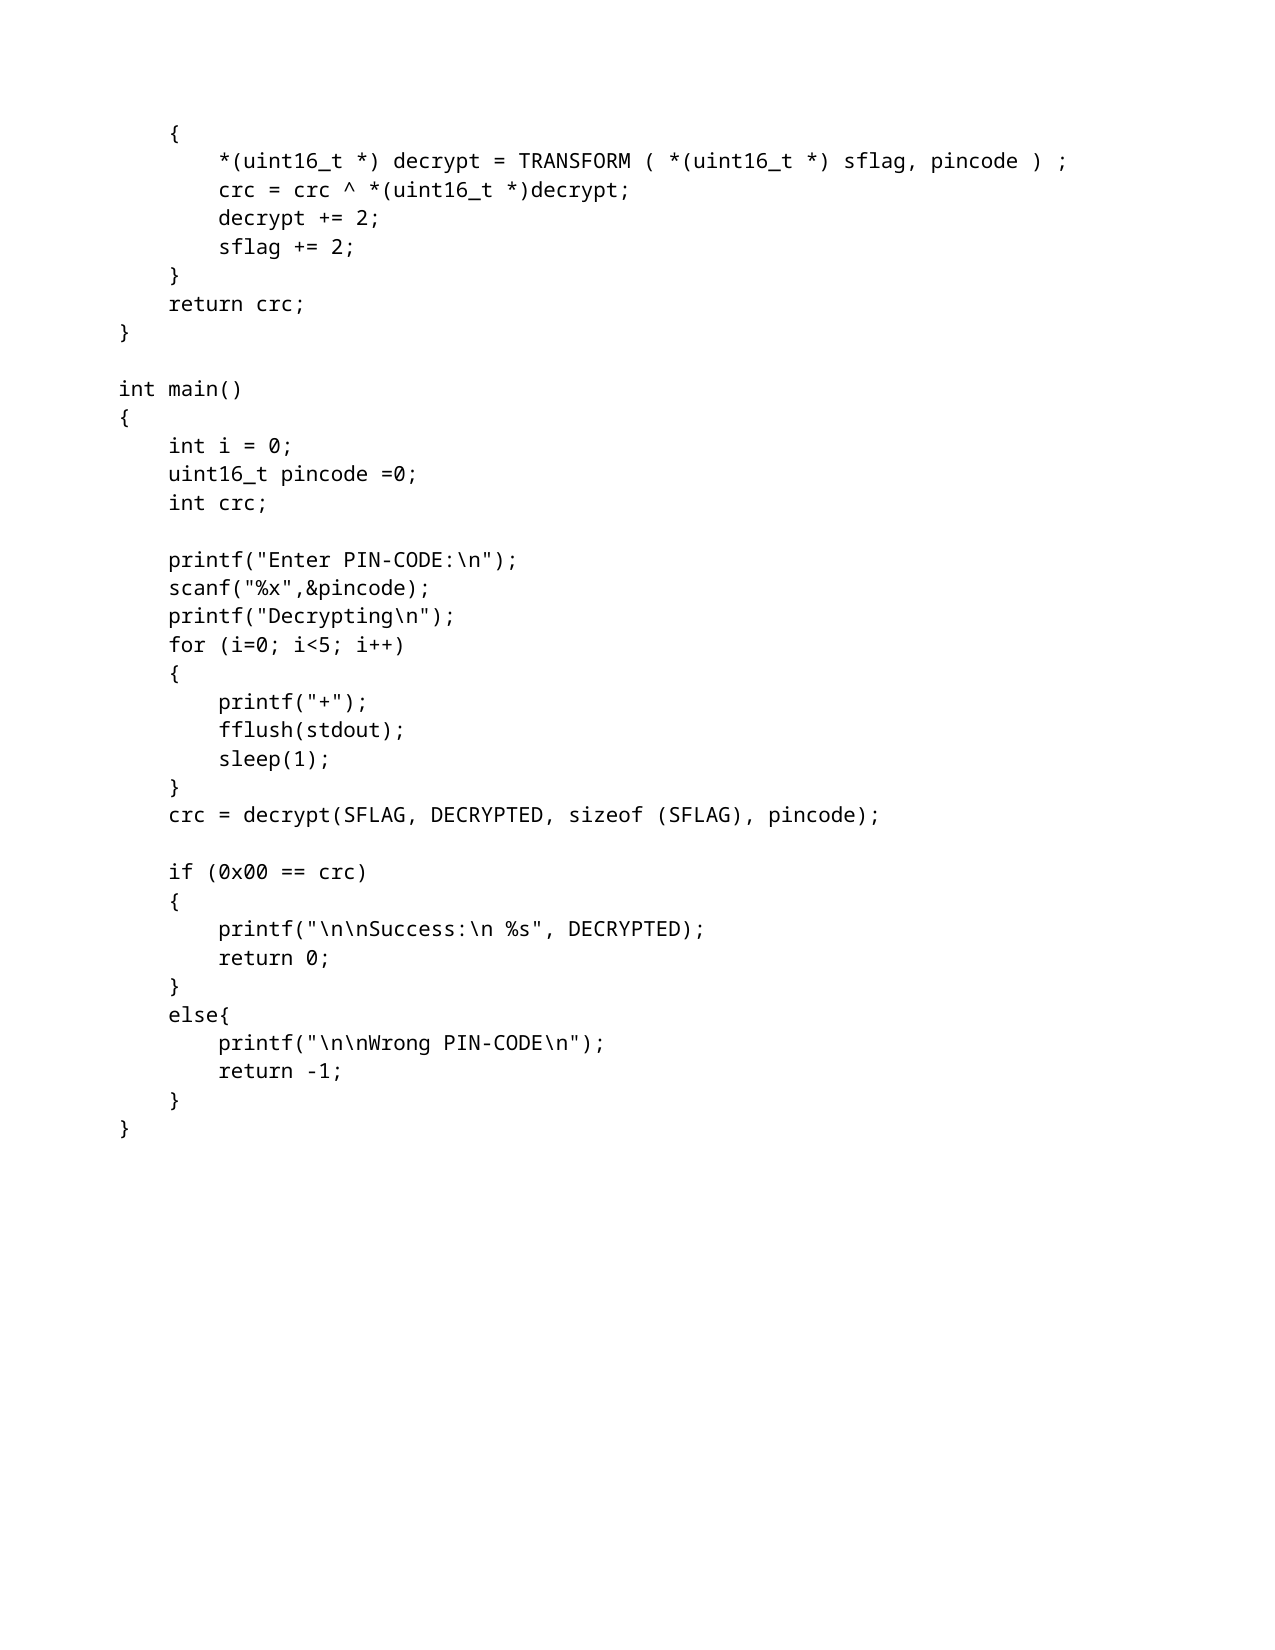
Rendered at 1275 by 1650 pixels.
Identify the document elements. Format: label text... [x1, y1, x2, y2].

text } [118, 317, 1157, 346]
text else{ [118, 1000, 1157, 1028]
text sflag += 2; [118, 232, 1157, 260]
text int i = 0; [118, 431, 1157, 459]
text return 0; [118, 943, 1157, 971]
text printf("Enter PIN-CODE:\n"); [118, 545, 1157, 573]
text uint16_t pincode =0; [118, 459, 1157, 488]
text printf("Decrypting\n"); [118, 602, 1157, 630]
text decrypt += 2; [118, 203, 1157, 232]
text } [118, 971, 1157, 1000]
text crc = decrypt(SFLAG, DECRYPTED, sizeof (SFLAG), pincode); [118, 801, 1157, 829]
text return crc; [118, 289, 1157, 317]
text printf("\n\nSuccess:\n %s", DECRYPTED); [118, 914, 1157, 943]
text sleep(1); [118, 744, 1157, 772]
text *(uint16_t *) decrypt = TRANSFORM ( *(uint16_t *) sflag, pincode ) ; [118, 147, 1157, 175]
text { [118, 886, 1157, 914]
text printf("\n\nWrong PIN-CODE\n"); [118, 1028, 1157, 1057]
text } [118, 1113, 1157, 1142]
text } [118, 1085, 1157, 1113]
text if (0x00 == crc) [118, 857, 1157, 886]
text int main() [118, 374, 1157, 402]
text { [118, 118, 1157, 147]
text { [118, 402, 1157, 431]
text } [118, 772, 1157, 801]
text { [118, 658, 1157, 687]
text for (i=0; i<5; i++) [118, 630, 1157, 658]
text int crc; [118, 488, 1157, 516]
text } [118, 260, 1157, 289]
text return -1; [118, 1057, 1157, 1085]
text printf("+"); [118, 687, 1157, 715]
text fflush(stdout); [118, 715, 1157, 744]
text scanf("%x",&pincode); [118, 573, 1157, 602]
text crc = crc ^ *(uint16_t *)decrypt; [118, 175, 1157, 203]
